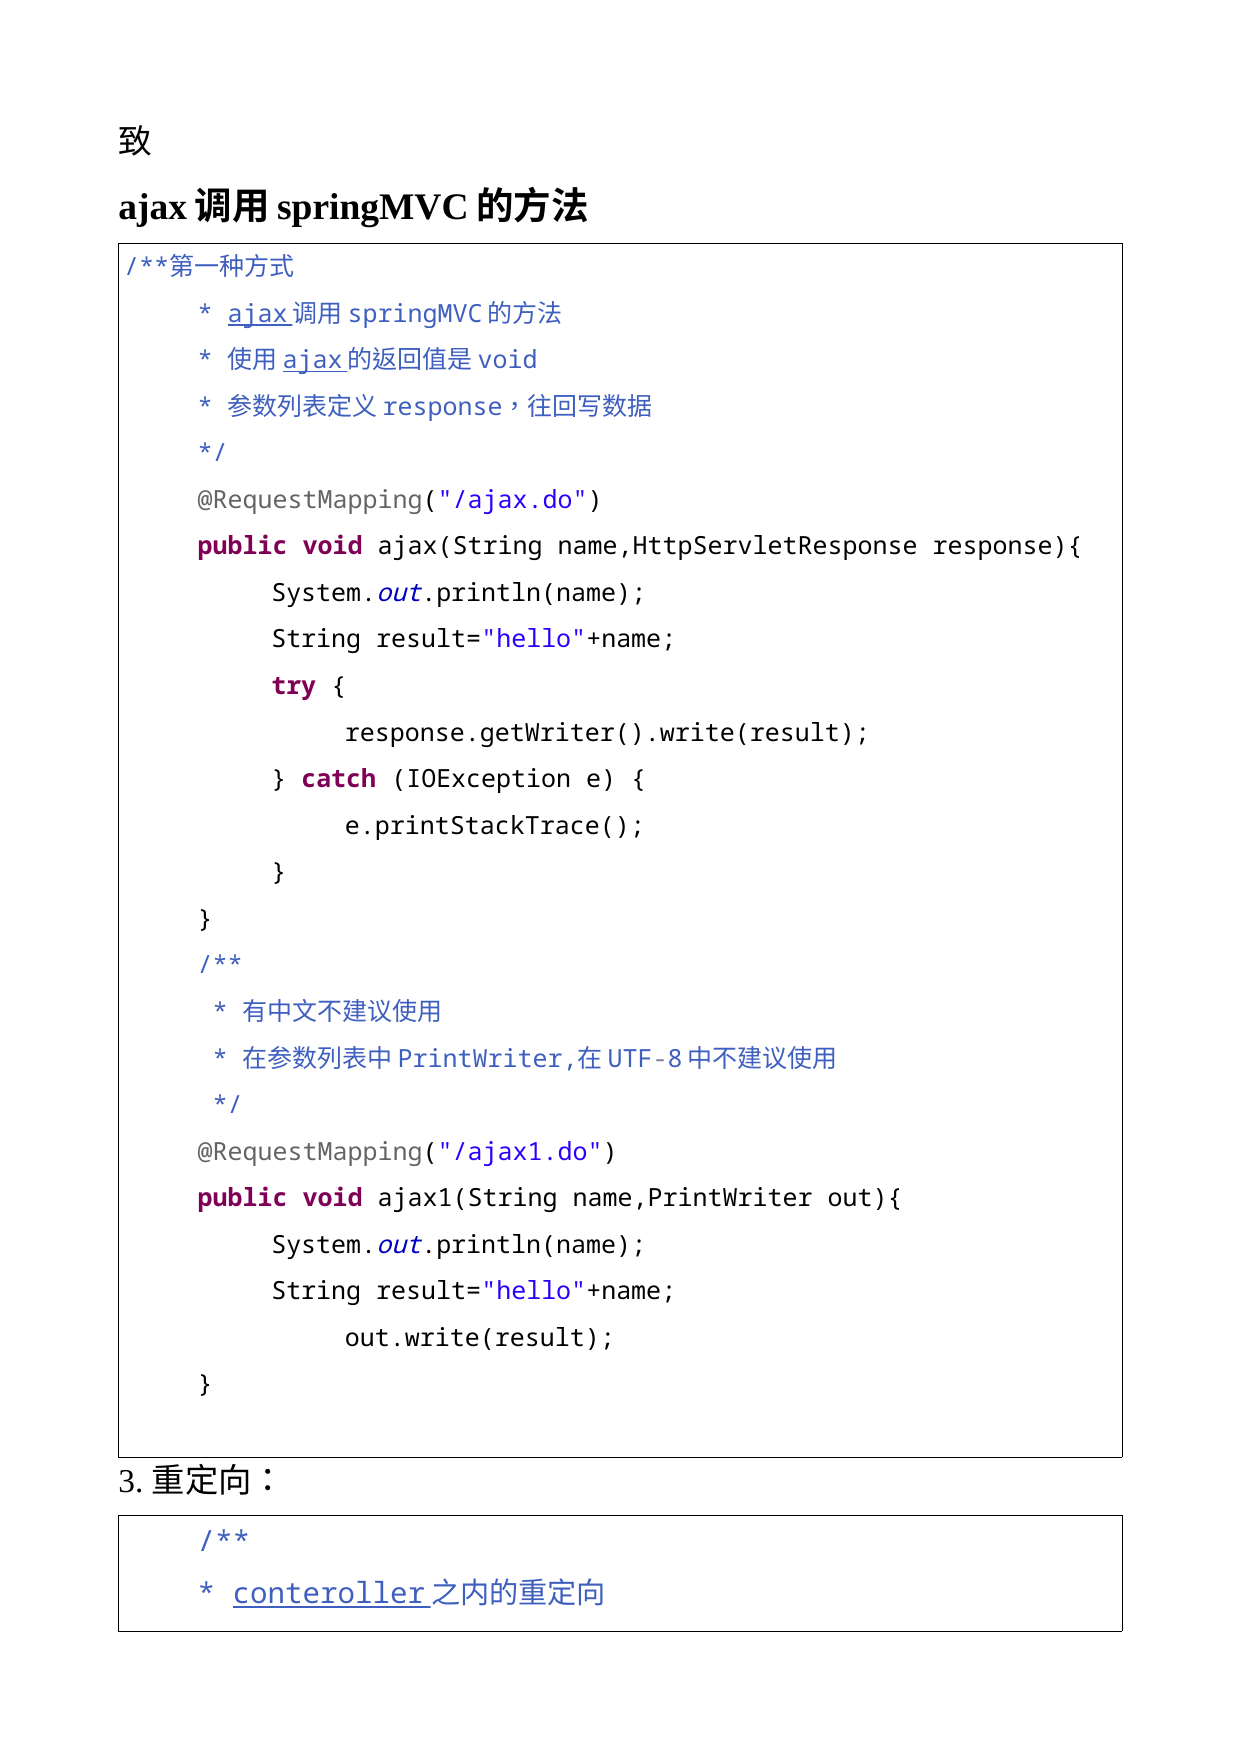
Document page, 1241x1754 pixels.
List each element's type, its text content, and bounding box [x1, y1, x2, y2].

table_header /** * conteroller之内的重定向 [119, 1516, 1122, 1631]
text 3. 重定向： [118, 1458, 1122, 1502]
text 致 [118, 118, 1122, 163]
text ajax调用springMVC的方法 [118, 176, 1122, 230]
table_header /**第一种方式 * ajax调用springMVC的方法 * 使用ajax的返回值是void * 参数列表定义response，往回写数据 */ @RequestMapping("/ajax.do") public void ajax(String name,HttpServletResponse response){ System.out.println(name); String result="hello"+name; try { response.getWriter().write(result); } catch (IOException e) { e.printStackTrace(); } } /** * 有中文不建议使用 * 在参数列表中PrintWriter,在UTF-8中不建议使用 */ @RequestMapping("/ajax1.do") public void ajax1(String name,PrintWriter out){ System.out.println(name); String result="hello"+name; out.write(result); } [119, 244, 1122, 1457]
